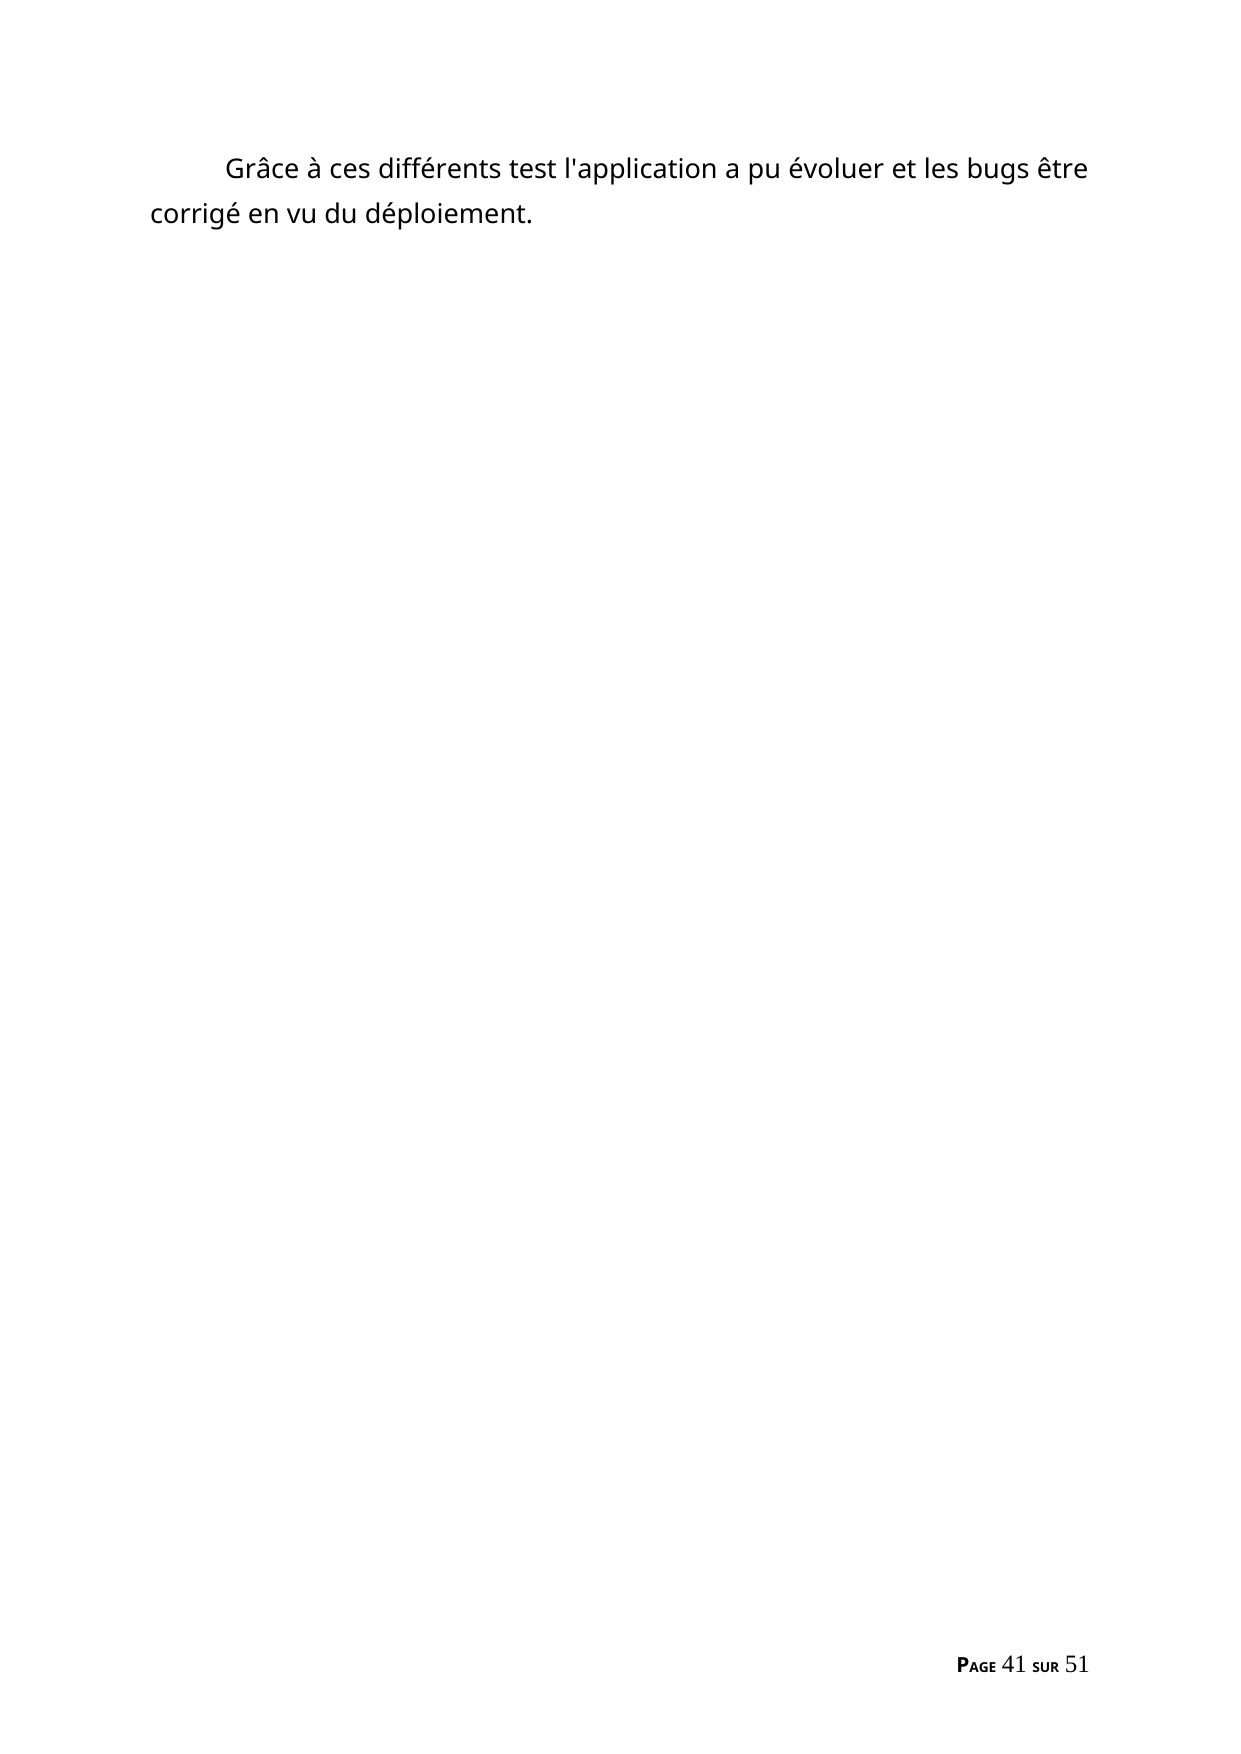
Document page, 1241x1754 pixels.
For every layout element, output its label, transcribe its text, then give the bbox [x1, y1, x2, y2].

text Grâce à ces différents test l'application a pu évoluer et les bugs être corrigé en vu du déploiement. [150, 150, 1090, 231]
